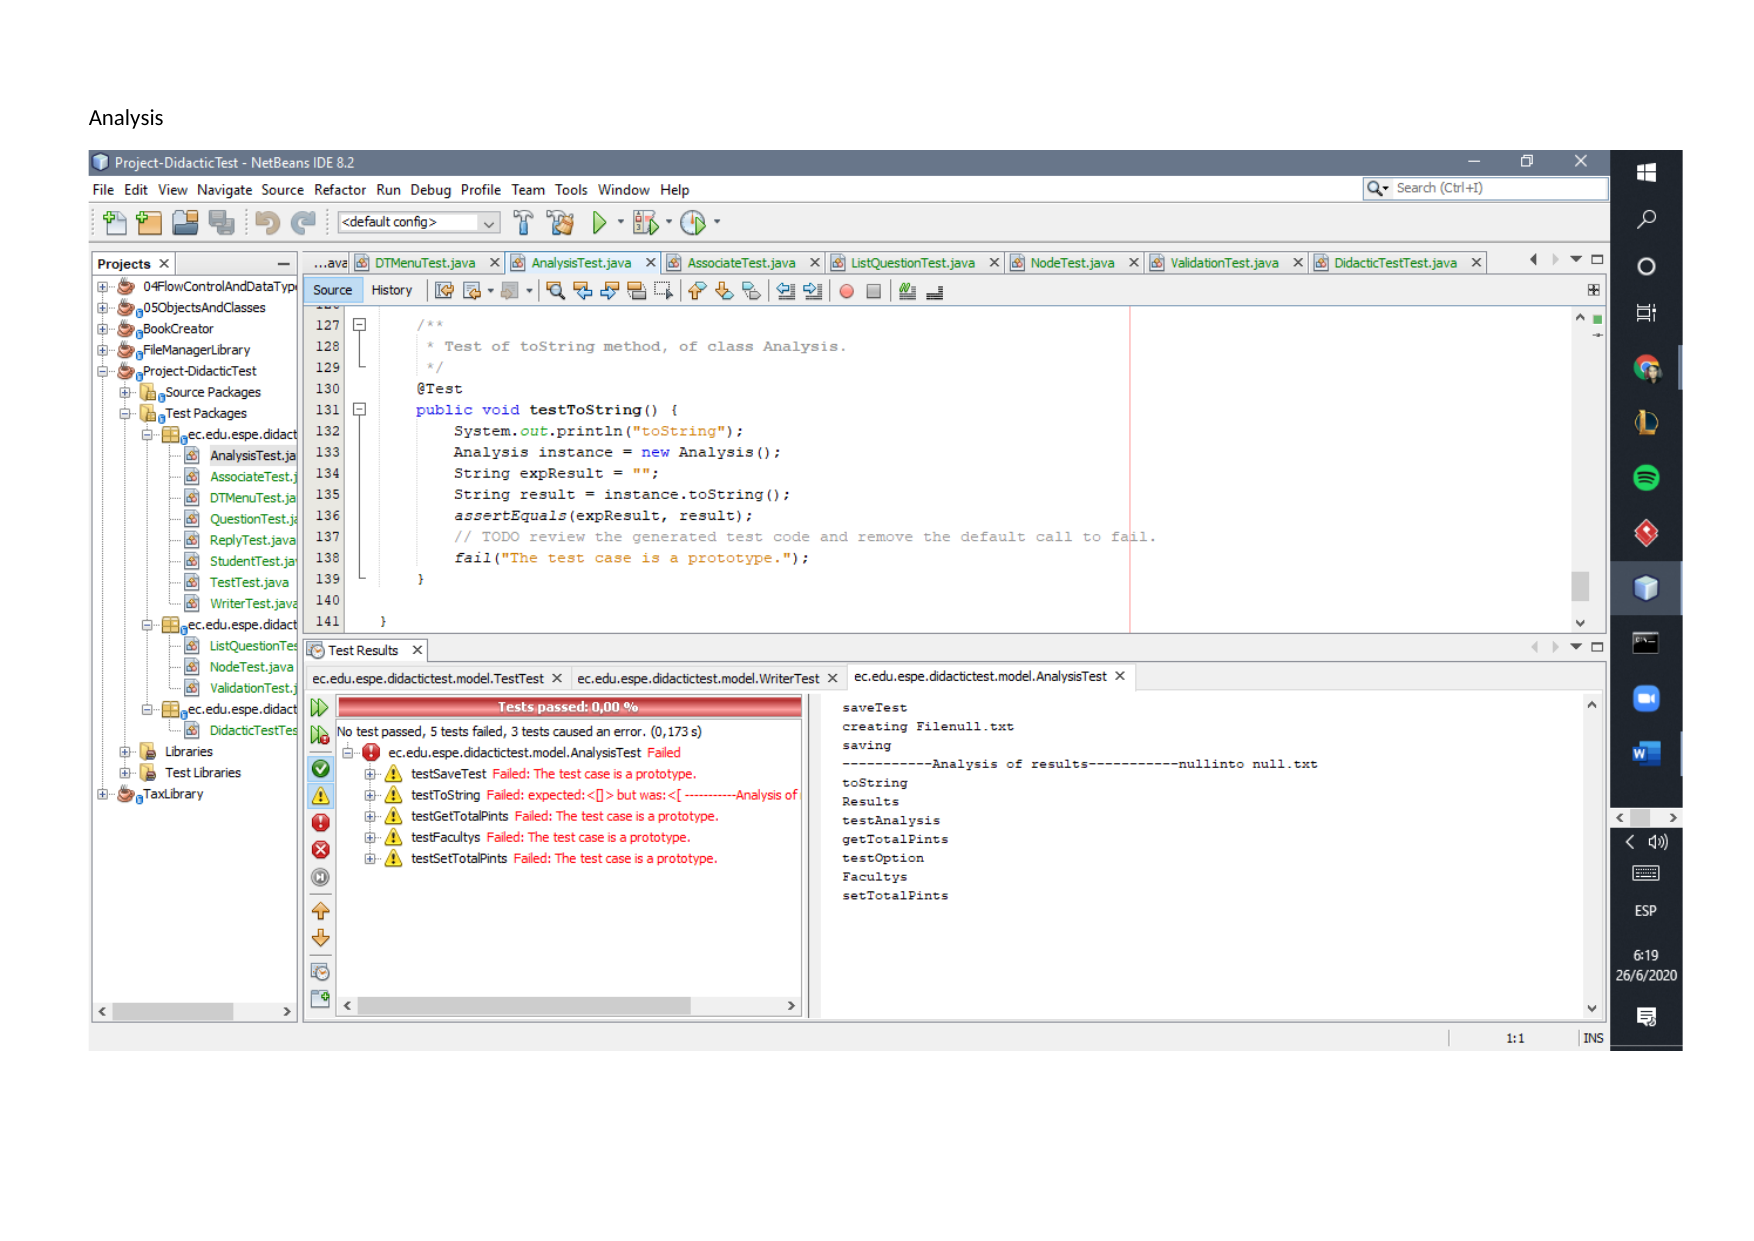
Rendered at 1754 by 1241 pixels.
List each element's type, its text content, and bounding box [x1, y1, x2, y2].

text Analysis [88, 103, 1668, 131]
